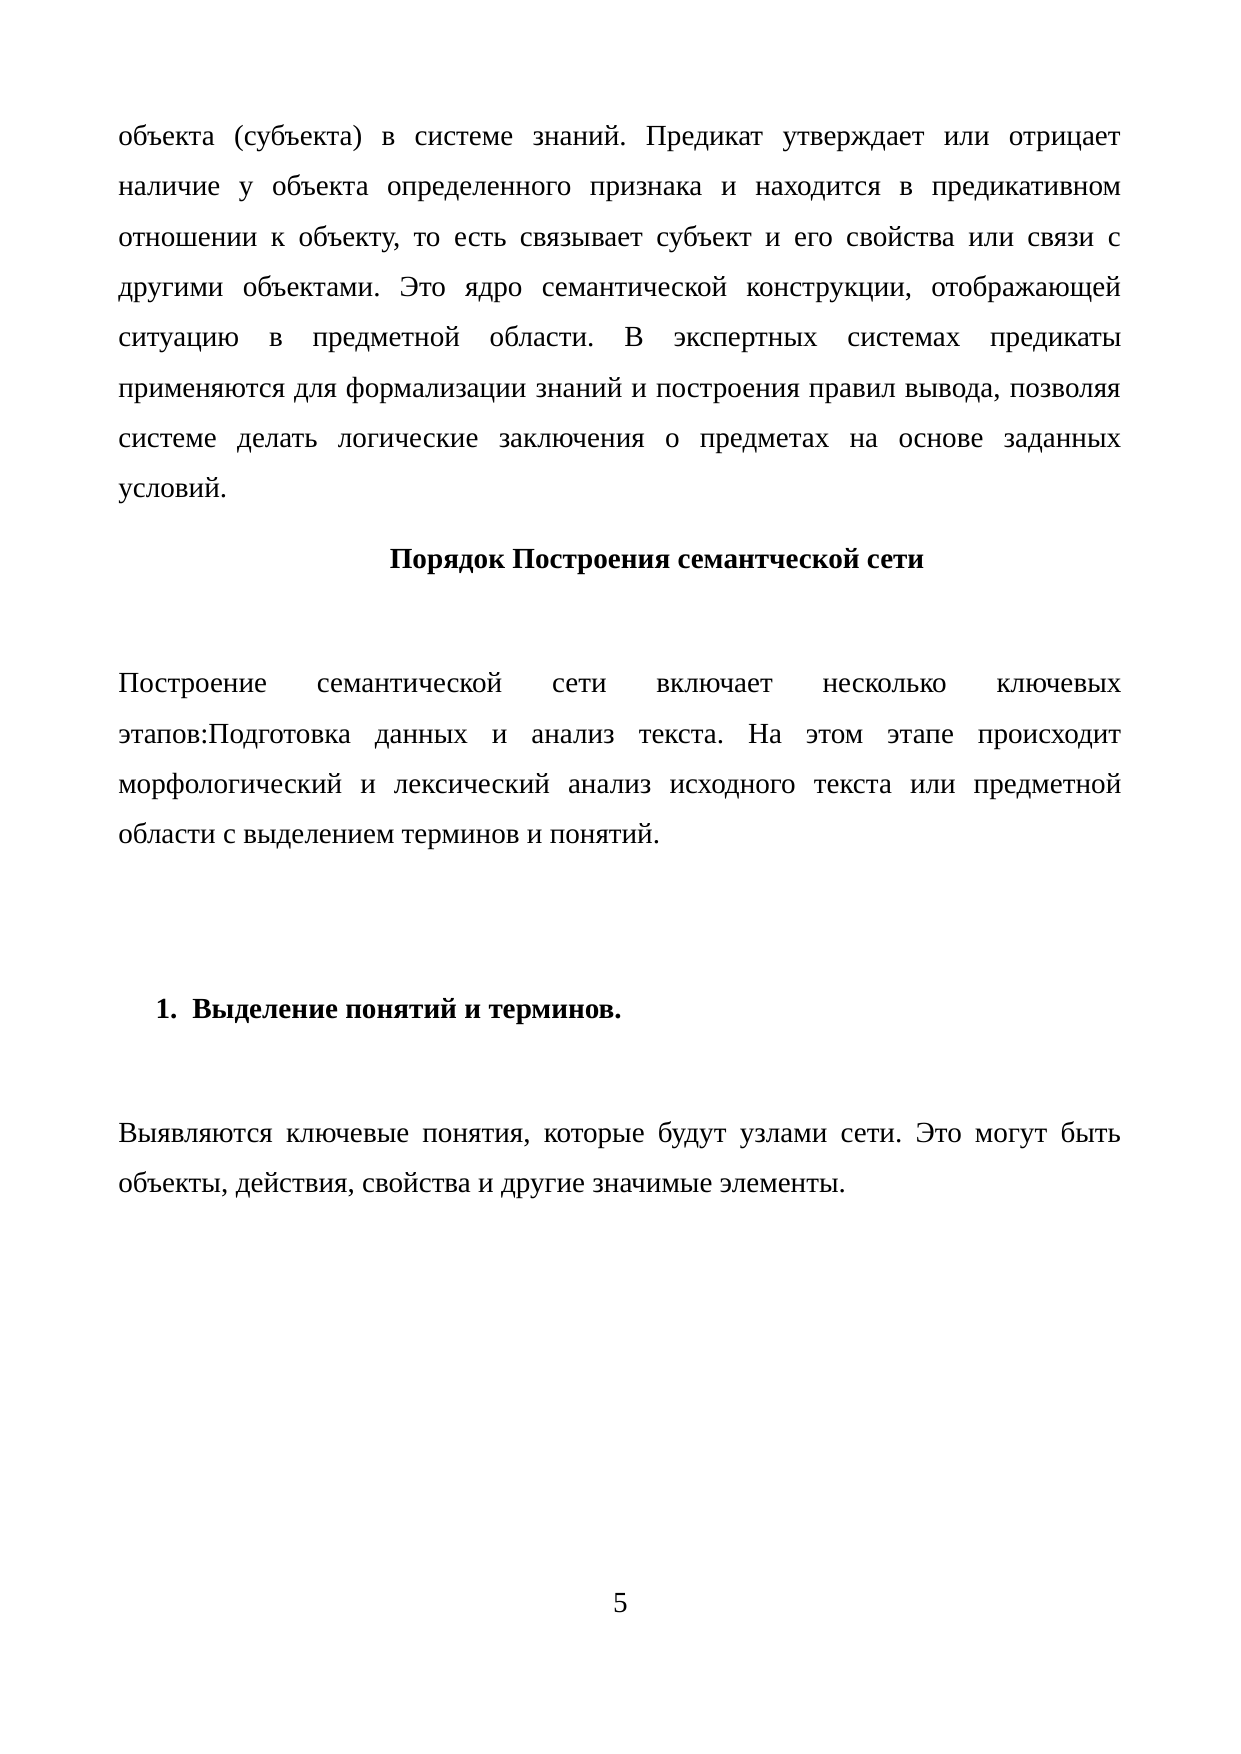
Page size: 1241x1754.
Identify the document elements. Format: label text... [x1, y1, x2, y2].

text Выявляются ключевые понятия, которые будут узлами сети. Это могут быть объекты, действия, свойства и другие значимые элементы. [118, 1115, 1122, 1199]
subtitle Выделение понятий и терминов. [155, 991, 1122, 1024]
subtitle Порядок Построения семантческой сети [118, 541, 1122, 575]
text объекта (субъекта) в системе знаний. Предикат утверждает или отрицает наличие у объекта определенного признака и находится в предикативном отношении к объекту, то есть связывает субъект и его свойства или связи с другими объектами. Это ядро семантической конструкции, отображающей ситуацию в предметной области. В экспертных системах предикаты применяются для формализации знаний и построения правил вывода, позволяя системе делать логические заключения о предметах на основе заданных условий. [118, 118, 1122, 504]
text Построение семантической сети включает несколько ключевых этапов:Подготовка данных и анализ текста. На этом этапе происходит морфологический и лексический анализ исходного текста или предметной области с выделением терминов и понятий. [118, 666, 1122, 850]
